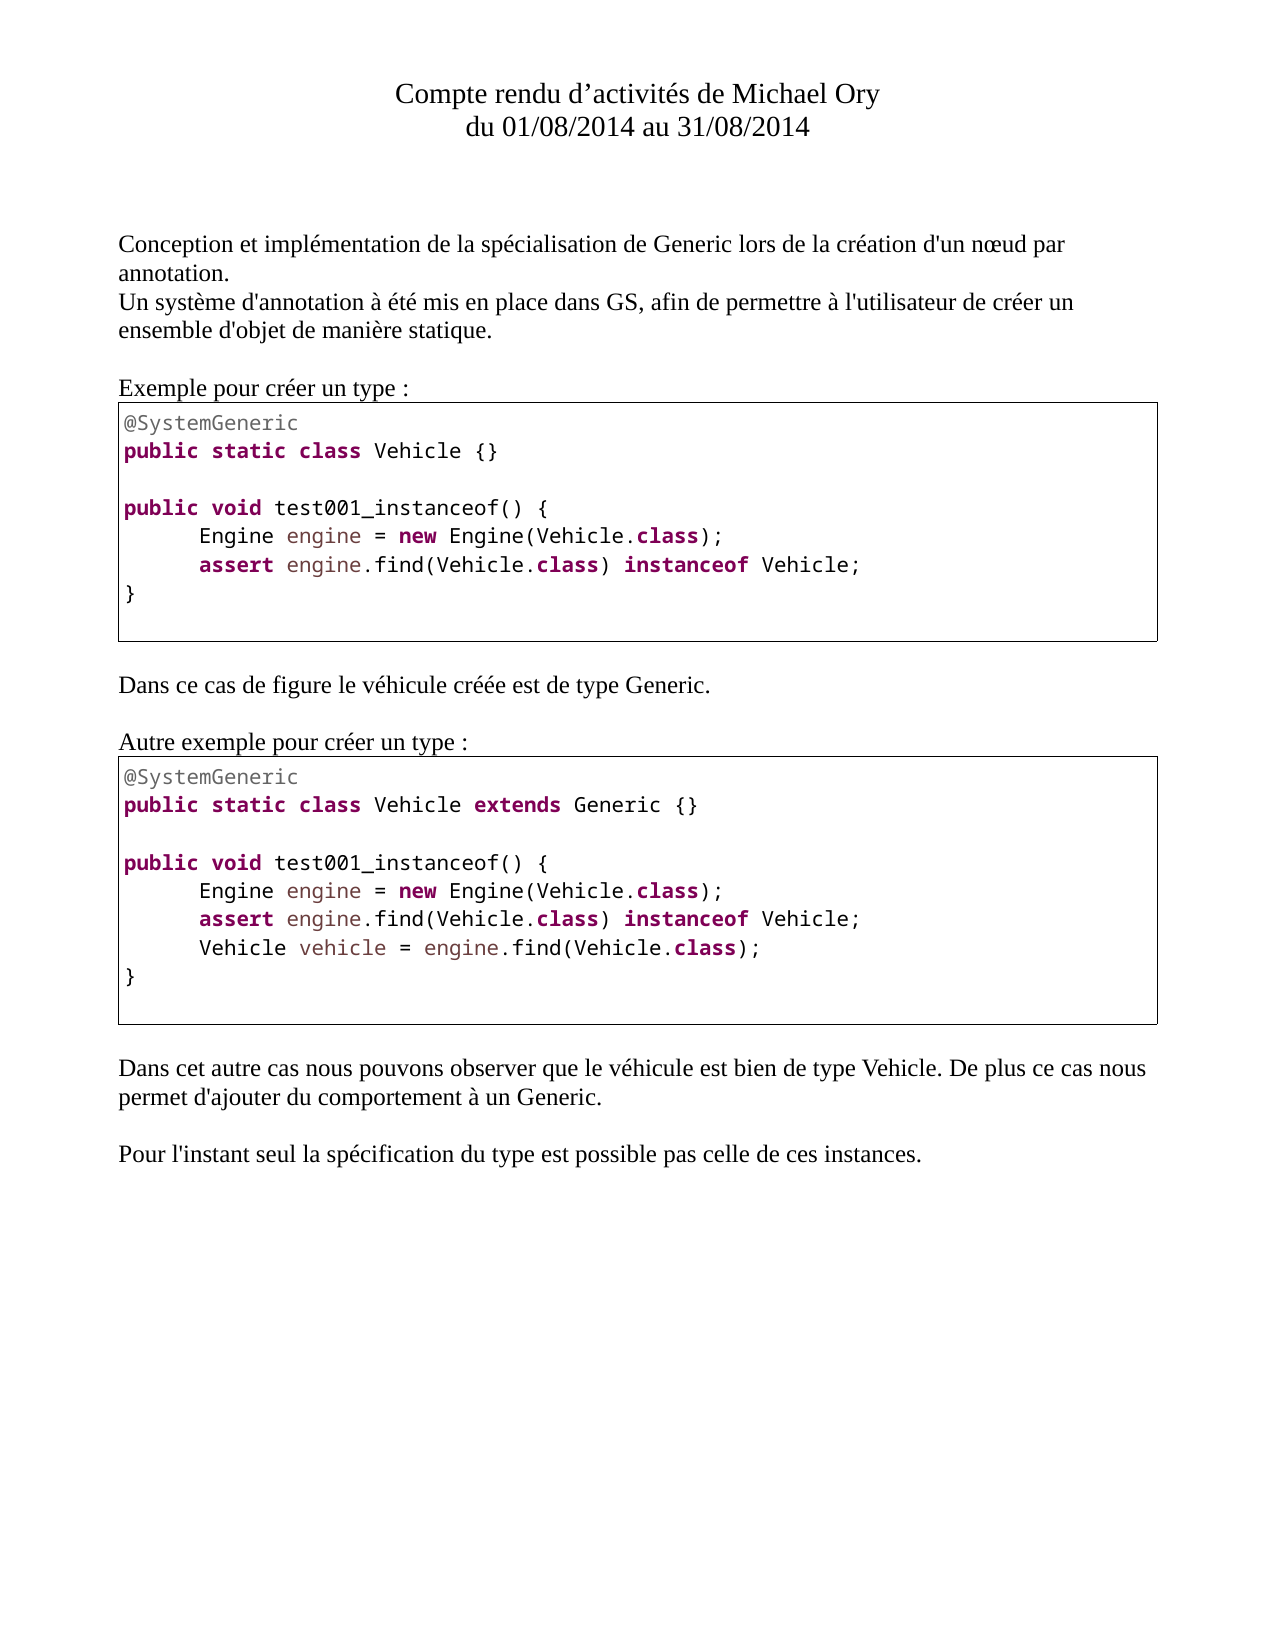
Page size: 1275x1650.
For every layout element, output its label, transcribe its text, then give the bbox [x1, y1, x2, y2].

text Exemple pour créer un type : [118, 373, 1157, 402]
table_header @SystemGeneric public static class Vehicle extends Generic {} public void test001_instanceof() { Engine engine = new Engine(Vehicle.class); assert engine.find(Vehicle.class) instanceof Vehicle; Vehicle vehicle = engine.find(Vehicle.class); } [119, 757, 1157, 1024]
text Un système d'annotation à été mis en place dans GS, afin de permettre à l'utilisateur de créer un ensemble d'objet de manière statique. [118, 287, 1157, 344]
table_header @SystemGeneric public static class Vehicle {} public void test001_instanceof() { Engine engine = new Engine(Vehicle.class); assert engine.find(Vehicle.class) instanceof Vehicle; } [119, 403, 1157, 641]
text du 01/08/2014 au 31/08/2014 [118, 109, 1157, 143]
text Dans cet autre cas nous pouvons observer que le véhicule est bien de type Vehicle. De plus ce cas nous permet d'ajouter du comportement à un Generic. [118, 1053, 1157, 1110]
text Compte rendu d’activités de Michael Ory [118, 76, 1157, 109]
text Autre exemple pour créer un type : [118, 727, 1157, 756]
text Pour l'instant seul la spécification du type est possible pas celle de ces instances. [118, 1139, 1157, 1168]
text Conception et implémentation de la spécialisation de Generic lors de la création d'un nœud par annotation. [118, 229, 1157, 287]
text Dans ce cas de figure le véhicule créée est de type Generic. [118, 670, 1157, 699]
